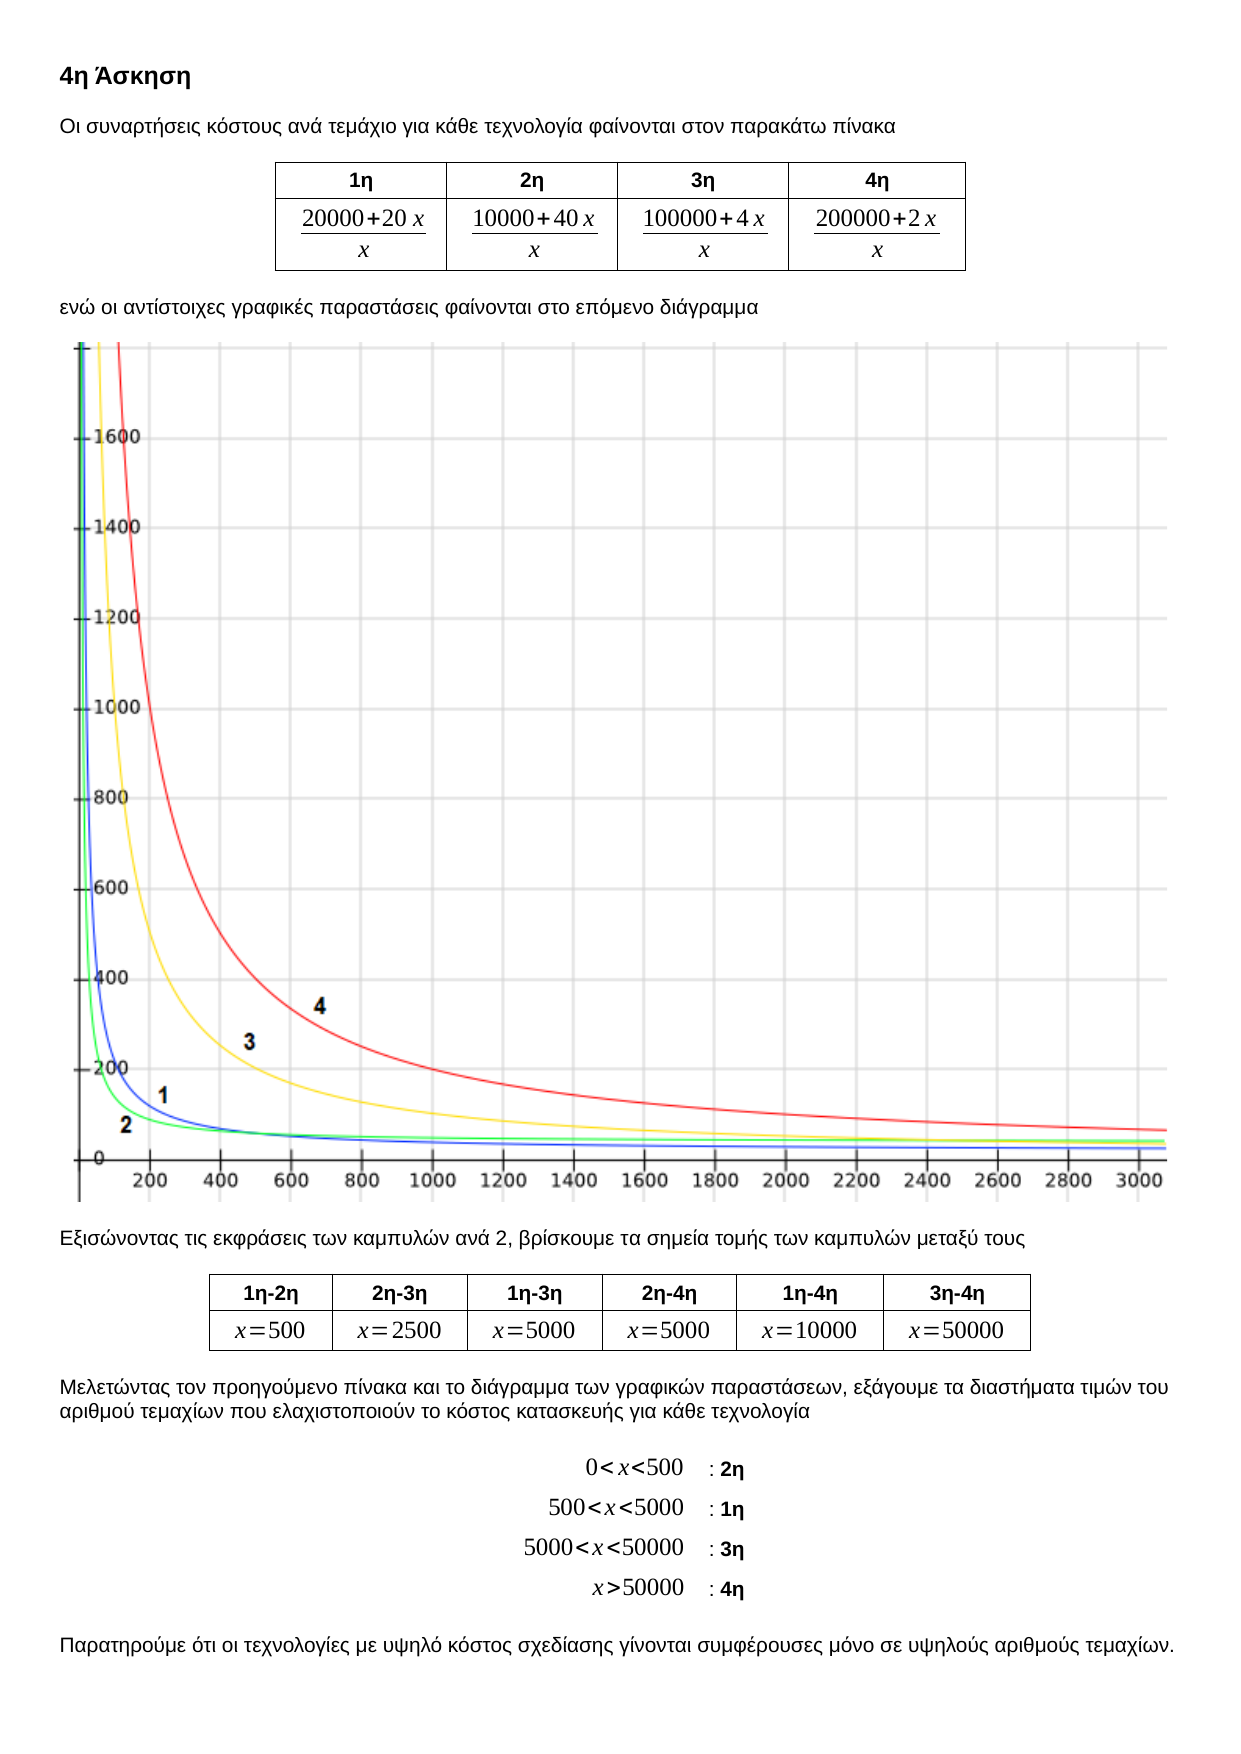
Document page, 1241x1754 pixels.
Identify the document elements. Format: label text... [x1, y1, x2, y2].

table_cell [789, 199, 965, 269]
table_cell [447, 199, 617, 269]
table_header 1η-4η [737, 1275, 883, 1310]
table_header : 2η [491, 1448, 749, 1487]
table_cell [884, 1311, 1030, 1350]
table_cell [618, 199, 788, 269]
table_header 3η [618, 163, 788, 198]
table_cell [737, 1311, 883, 1350]
table_cell [468, 1311, 602, 1350]
text Μελετώντας τον προηγούμενο πίνακα και το διάγραμμα των γραφικών παραστάσεων, εξάγουμε τα διαστήματα τιμών του αριθμού τεμαχίων που ελαχιστοποιούν το κόστος κατασκευής για κάθε τεχνολογία [59, 1375, 1181, 1423]
text Παρατηρούμε ότι οι τεχνολογίες με υψηλό κόστος σχεδίασης γίνονται συμφέρουσες μόνο σε υψηλούς αριθμούς τεμαχίων. [59, 1632, 1181, 1656]
table_cell [276, 199, 446, 269]
table_cell : 1η [491, 1488, 749, 1527]
table_header 1η-2η [210, 1275, 332, 1310]
picture [73, 342, 1168, 1202]
table_header 3η-4η [884, 1275, 1030, 1310]
text Οι συναρτήσεις κόστους ανά τεμάχιο για κάθε τεχνολογία φαίνονται στον παρακάτω πίνακα [59, 114, 1181, 138]
text Εξισώνοντας τις εκφράσεις των καμπυλών ανά 2, βρίσκουμε τα σημεία τομής των καμπυλών μεταξύ τους [59, 1226, 1181, 1249]
table_header 2η-4η [603, 1275, 736, 1310]
table_header 2η [447, 163, 617, 198]
table_header 1η-3η [468, 1275, 602, 1310]
text 4η Άσκηση [59, 61, 1181, 90]
table_header 2η-3η [333, 1275, 467, 1310]
table_header 1η [276, 163, 446, 198]
table_cell [333, 1311, 467, 1350]
table_header 4η [789, 163, 965, 198]
table_cell [603, 1311, 736, 1350]
table_cell : 3η [491, 1528, 749, 1567]
text ενώ οι αντίστοιχες γραφικές παραστάσεις φαίνονται στο επόμενο διάγραμμα [59, 294, 1181, 318]
table_cell [210, 1311, 332, 1350]
table_cell : 4η [491, 1568, 749, 1607]
